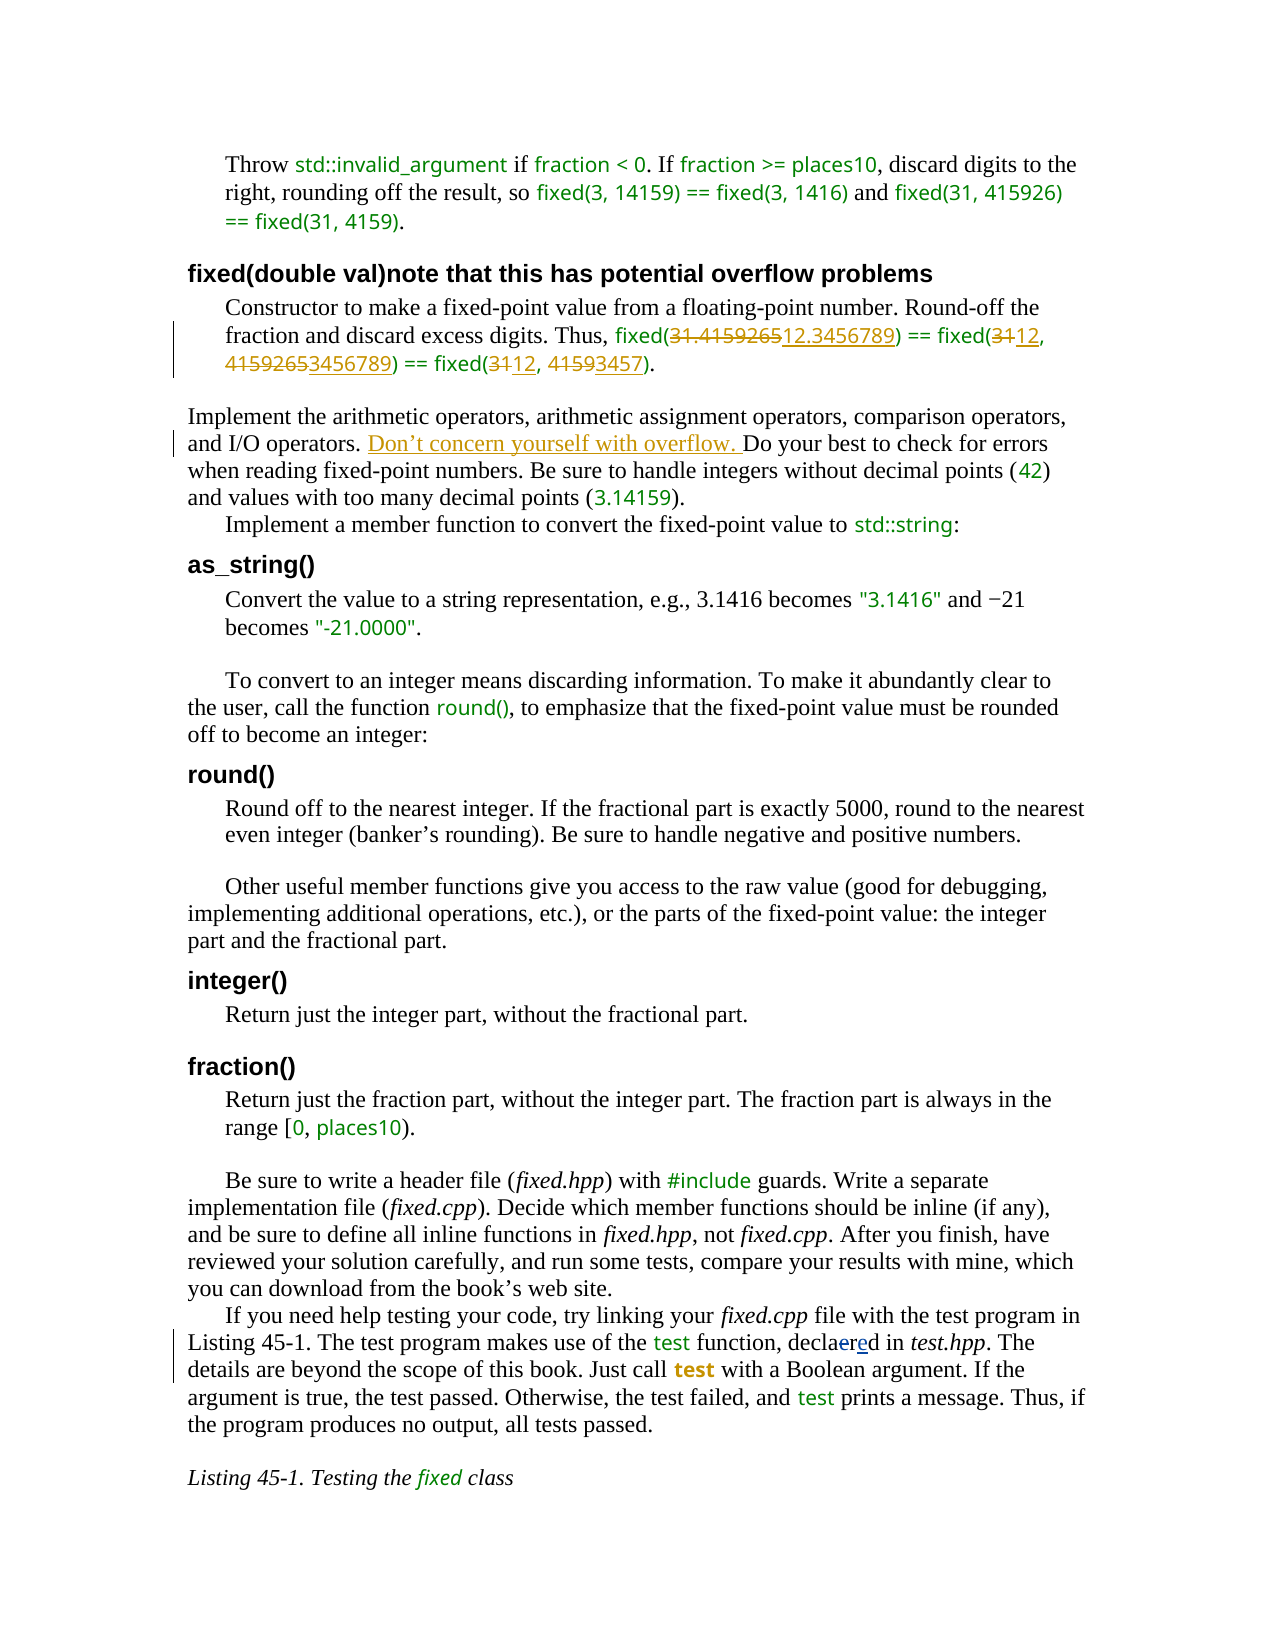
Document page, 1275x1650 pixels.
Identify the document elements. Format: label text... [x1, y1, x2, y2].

text fixed(double val)note that this has potential overflow problems [187, 260, 1087, 288]
text fraction() [187, 1052, 1087, 1080]
text Other useful member functions give you access to the raw value (good for debugging, implementing additional operations, etc.), or the parts of the fixed-point value: the integer part and the fractional part. [187, 873, 1087, 954]
text integer() [187, 967, 1087, 994]
text as_string() [187, 551, 1087, 579]
text If you need help testing your code, try linking your fixed.cpp file with the test program in Listing 45-1. The test program makes use of the test function, declared in test.hpp. The details are beyond the scope of this book. Just call test with a Boolean argument. If the argument is true, the test passed. Otherwise, the test failed, and test prints a message. Thus, if the program produces no output, all tests passed. [187, 1302, 1087, 1437]
text Return just the integer part, without the fractional part. [225, 1001, 1087, 1027]
text Return just the fraction part, without the integer part. The fraction part is always in the range [0, places10). [225, 1087, 1087, 1142]
text Implement the arithmetic operators, arithmetic assignment operators, comparison operators, and I/O operators. Don’t concern yourself with overflow. Do your best to check for errors when reading fixed-point numbers. Be sure to handle integers without decimal points (42) and values with too many decimal points (3.14159). [187, 403, 1087, 511]
text Round off to the nearest integer. If the fractional part is exactly 5000, round to the nearest even integer (banker’s rounding). Be sure to handle negative and positive numbers. [225, 795, 1087, 848]
text Listing 45-1. Testing the fixed class [187, 1462, 1087, 1492]
text Be sure to write a header file (fixed.hpp) with #include guards. Write a separate implementation file (fixed.cpp). Decide which member functions should be inline (if any), and be sure to define all inline functions in fixed.hpp, not fixed.cpp. After you finish, have reviewed your solution carefully, and run some tests, compare your results with mine, which you can download from the book’s web site. [187, 1167, 1087, 1302]
text Throw std::invalid_argument if fraction < 0. If fraction >= places10, discard digits to the right, rounding off the result, so fixed(3, 14159) == fixed(3, 1416) and fixed(31, 415926) == fixed(31, 4159). [225, 150, 1087, 235]
text Constructor to make a fixed-point value from a floating-point number. Round-off the fraction and discard excess digits. Thus, fixed(12.3456789) == fixed(12, 3456789) == fixed(12, 3457). [225, 294, 1087, 378]
text Convert the value to a string representation, e.g., 3.1416 becomes "3.1416" and −21 becomes "-21.0000". [225, 585, 1087, 642]
text Implement a member function to convert the fixed-point value to std::string: [187, 511, 1087, 538]
text round() [187, 761, 1087, 788]
text To convert to an integer means discarding information. To make it abundantly clear to the user, call the function round(), to emphasize that the fixed-point value must be rounded off to become an integer: [187, 667, 1087, 748]
